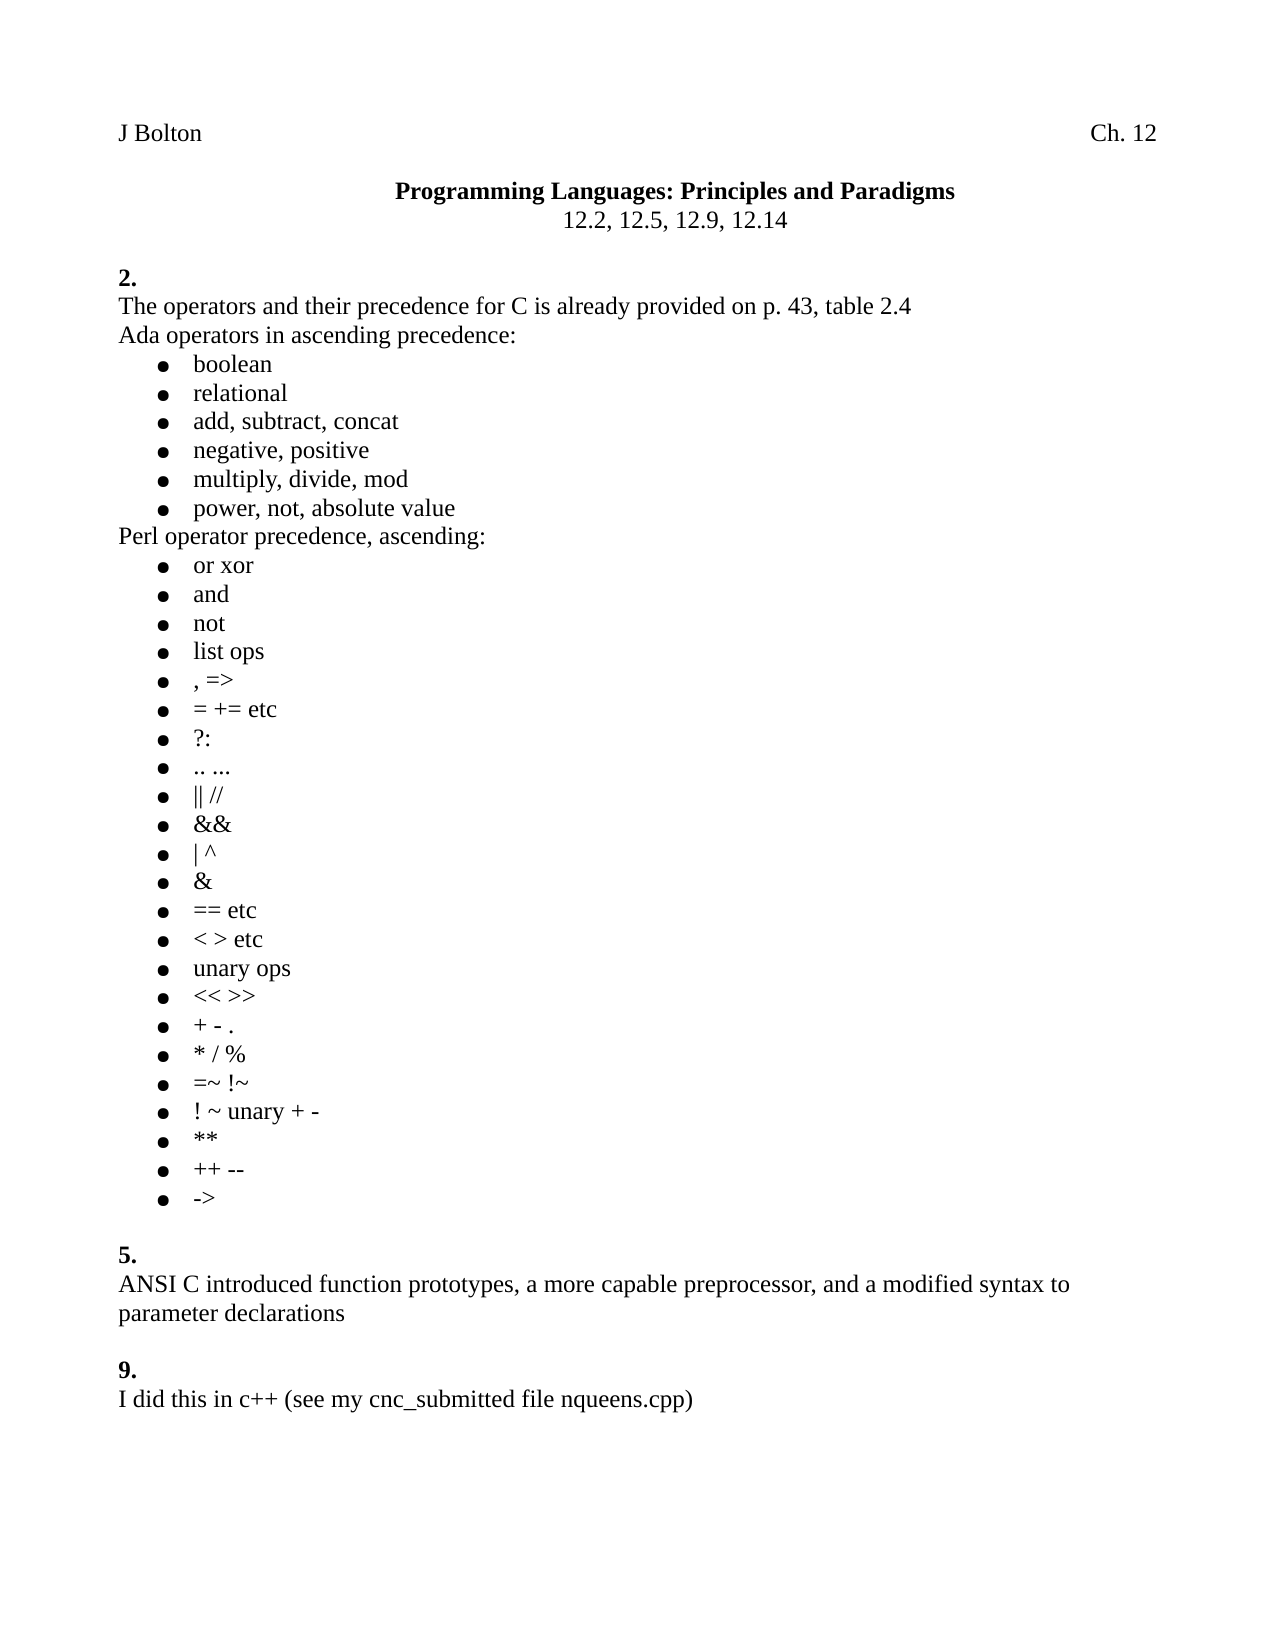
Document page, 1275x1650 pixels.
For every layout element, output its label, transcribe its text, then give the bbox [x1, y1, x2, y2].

text 2. [118, 263, 1157, 291]
list and [156, 579, 1157, 608]
list || // [156, 780, 1157, 809]
text 5. [118, 1240, 1157, 1269]
list 12.2, 12.5, 12.9, 12.14 [164, 205, 1157, 234]
list unary ops [156, 953, 1157, 981]
list ++ -- [156, 1154, 1157, 1183]
list power, not, absolute value [156, 493, 1157, 521]
list << >> [156, 981, 1157, 1010]
list multiply, divide, mod [156, 464, 1157, 493]
list * / % [156, 1039, 1157, 1068]
list ** [156, 1125, 1157, 1154]
list && [156, 809, 1157, 838]
list or xor [156, 550, 1157, 579]
list not [156, 608, 1157, 636]
list , => [156, 665, 1157, 694]
list = += etc [156, 694, 1157, 723]
text I did this in c++ (see my cnc_submitted file nqueens.cpp) [118, 1384, 1157, 1413]
list ! ~ unary + - [156, 1096, 1157, 1125]
text ANSI C introduced function prototypes, a more capable preprocessor, and a modified syntax to parameter declarations [118, 1269, 1157, 1326]
text 9. [118, 1355, 1157, 1384]
list boolean [156, 349, 1157, 378]
list .. ... [156, 751, 1157, 780]
text Ada operators in ascending precedence: [118, 320, 1157, 349]
list list ops [156, 636, 1157, 665]
list | ^ [156, 838, 1157, 866]
text Perl operator precedence, ascending: [118, 521, 1157, 550]
list & [156, 866, 1157, 895]
list add, subtract, concat [156, 406, 1157, 435]
list ?: [156, 723, 1157, 751]
list + - . [156, 1010, 1157, 1039]
list -> [156, 1183, 1157, 1211]
text The operators and their precedence for C is already provided on p. 43, table 2.4 [118, 291, 1157, 320]
list negative, positive [156, 435, 1157, 464]
list == etc [156, 895, 1157, 924]
list < > etc [156, 924, 1157, 953]
list relational [156, 378, 1157, 406]
list =~ !~ [156, 1068, 1157, 1096]
list Programming Languages: Principles and Paradigms [164, 176, 1157, 205]
